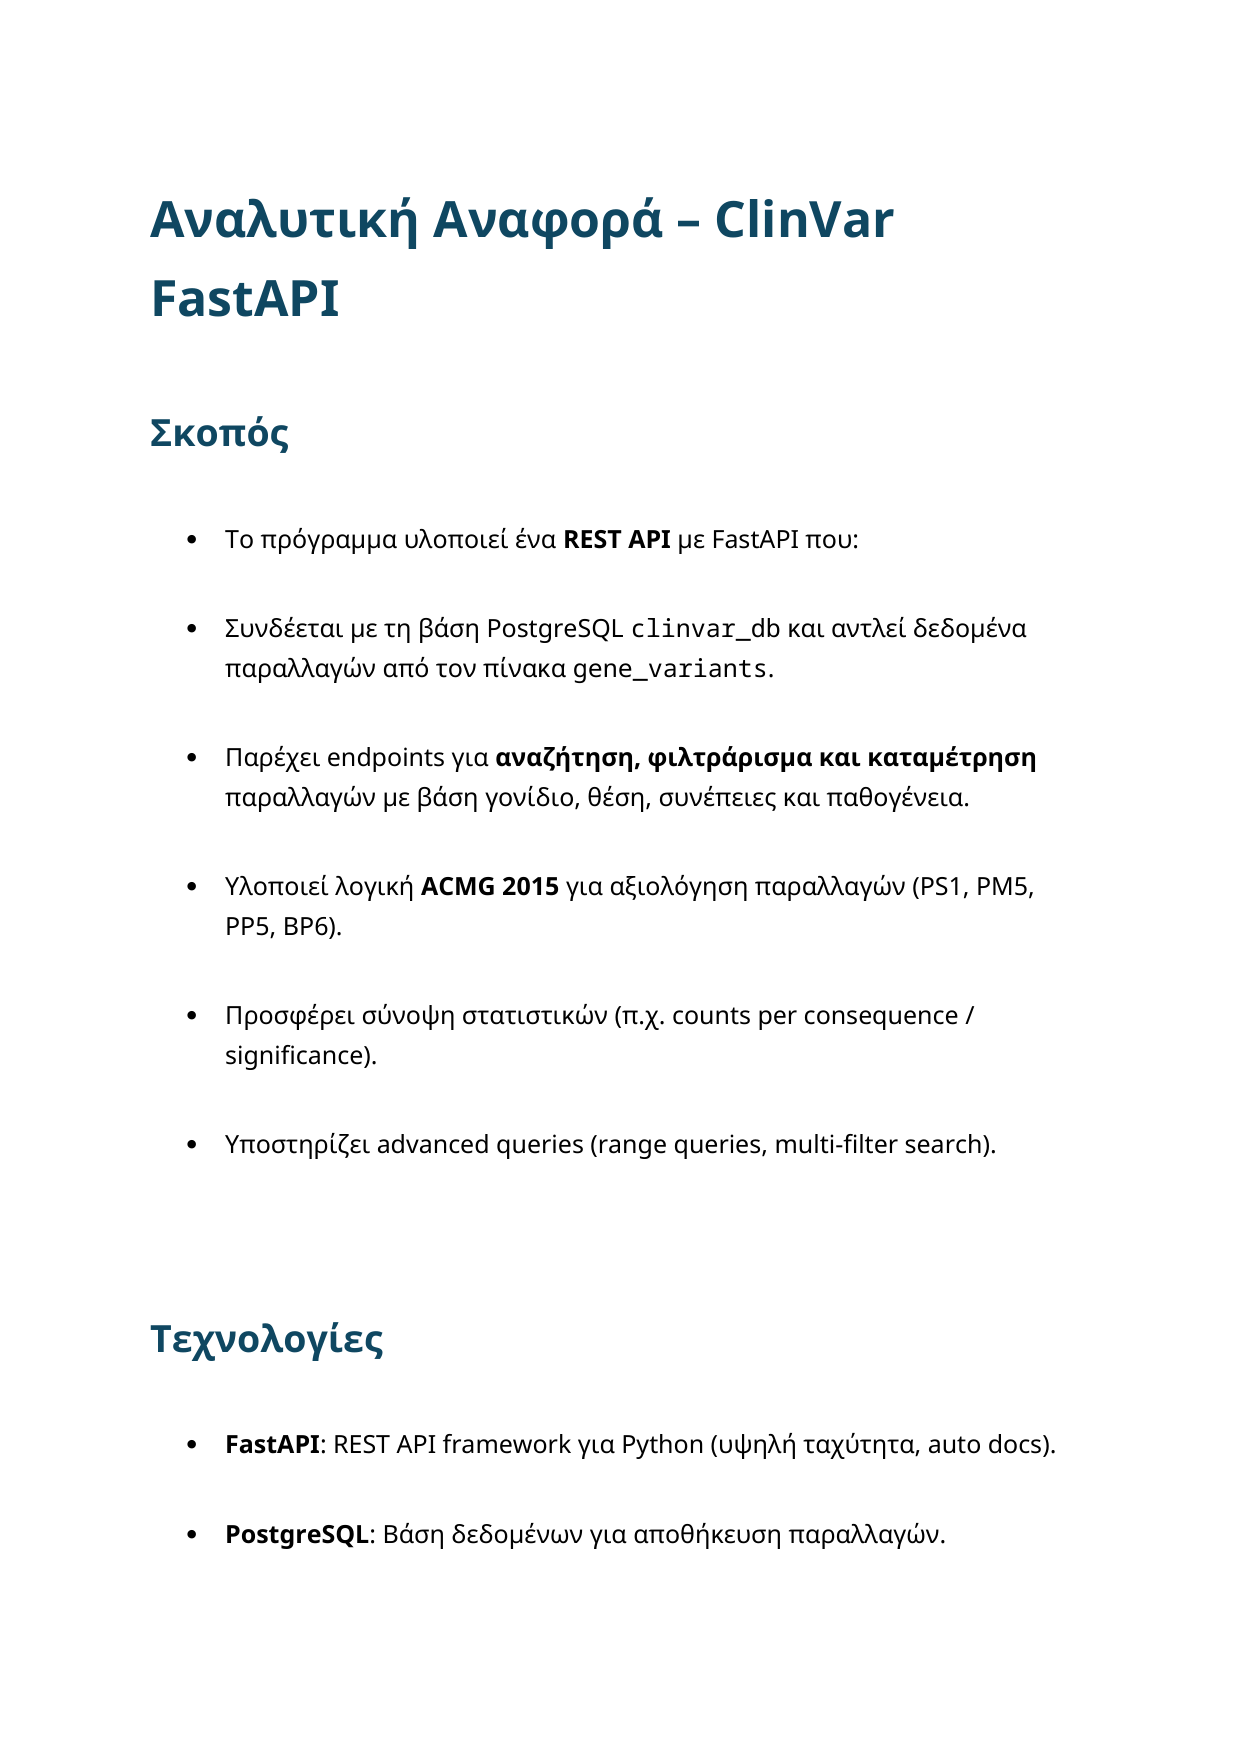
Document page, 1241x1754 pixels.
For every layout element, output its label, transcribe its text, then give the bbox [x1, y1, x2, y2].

list Συνδέεται με τη βάση PostgreSQL clinvar_db και αντλεί δεδομένα παραλλαγών από τον πίνακα gene_variants. [187, 611, 1090, 684]
list FastAPI: REST API framework για Python (υψηλή ταχύτητα, auto docs). [187, 1427, 1090, 1461]
subtitle Τεχνολογίες [150, 1312, 1090, 1363]
list PostgreSQL: Βάση δεδομένων για αποθήκευση παραλλαγών. [187, 1517, 1090, 1551]
list Υλοποιεί λογική ACMG 2015 για αξιολόγηση παραλλαγών (PS1, PM5, PP5, BP6). [187, 869, 1090, 942]
list Προσφέρει σύνοψη στατιστικών (π.χ. counts per consequence / significance). [187, 998, 1090, 1071]
list Υποστηρίζει advanced queries (range queries, multi-filter search). [187, 1127, 1090, 1161]
list Το πρόγραμμα υλοποιεί ένα REST API με FastAPI που: [187, 521, 1090, 556]
subtitle Σκοπός [150, 406, 1090, 457]
subtitle Αναλυτική Αναφορά – ClinVar FastAPI [150, 183, 1090, 331]
list Παρέχει endpoints για αναζήτηση, φιλτράρισμα και καταμέτρηση παραλλαγών με βάση γονίδιο, θέση, συνέπειες και παθογένεια. [187, 740, 1090, 813]
